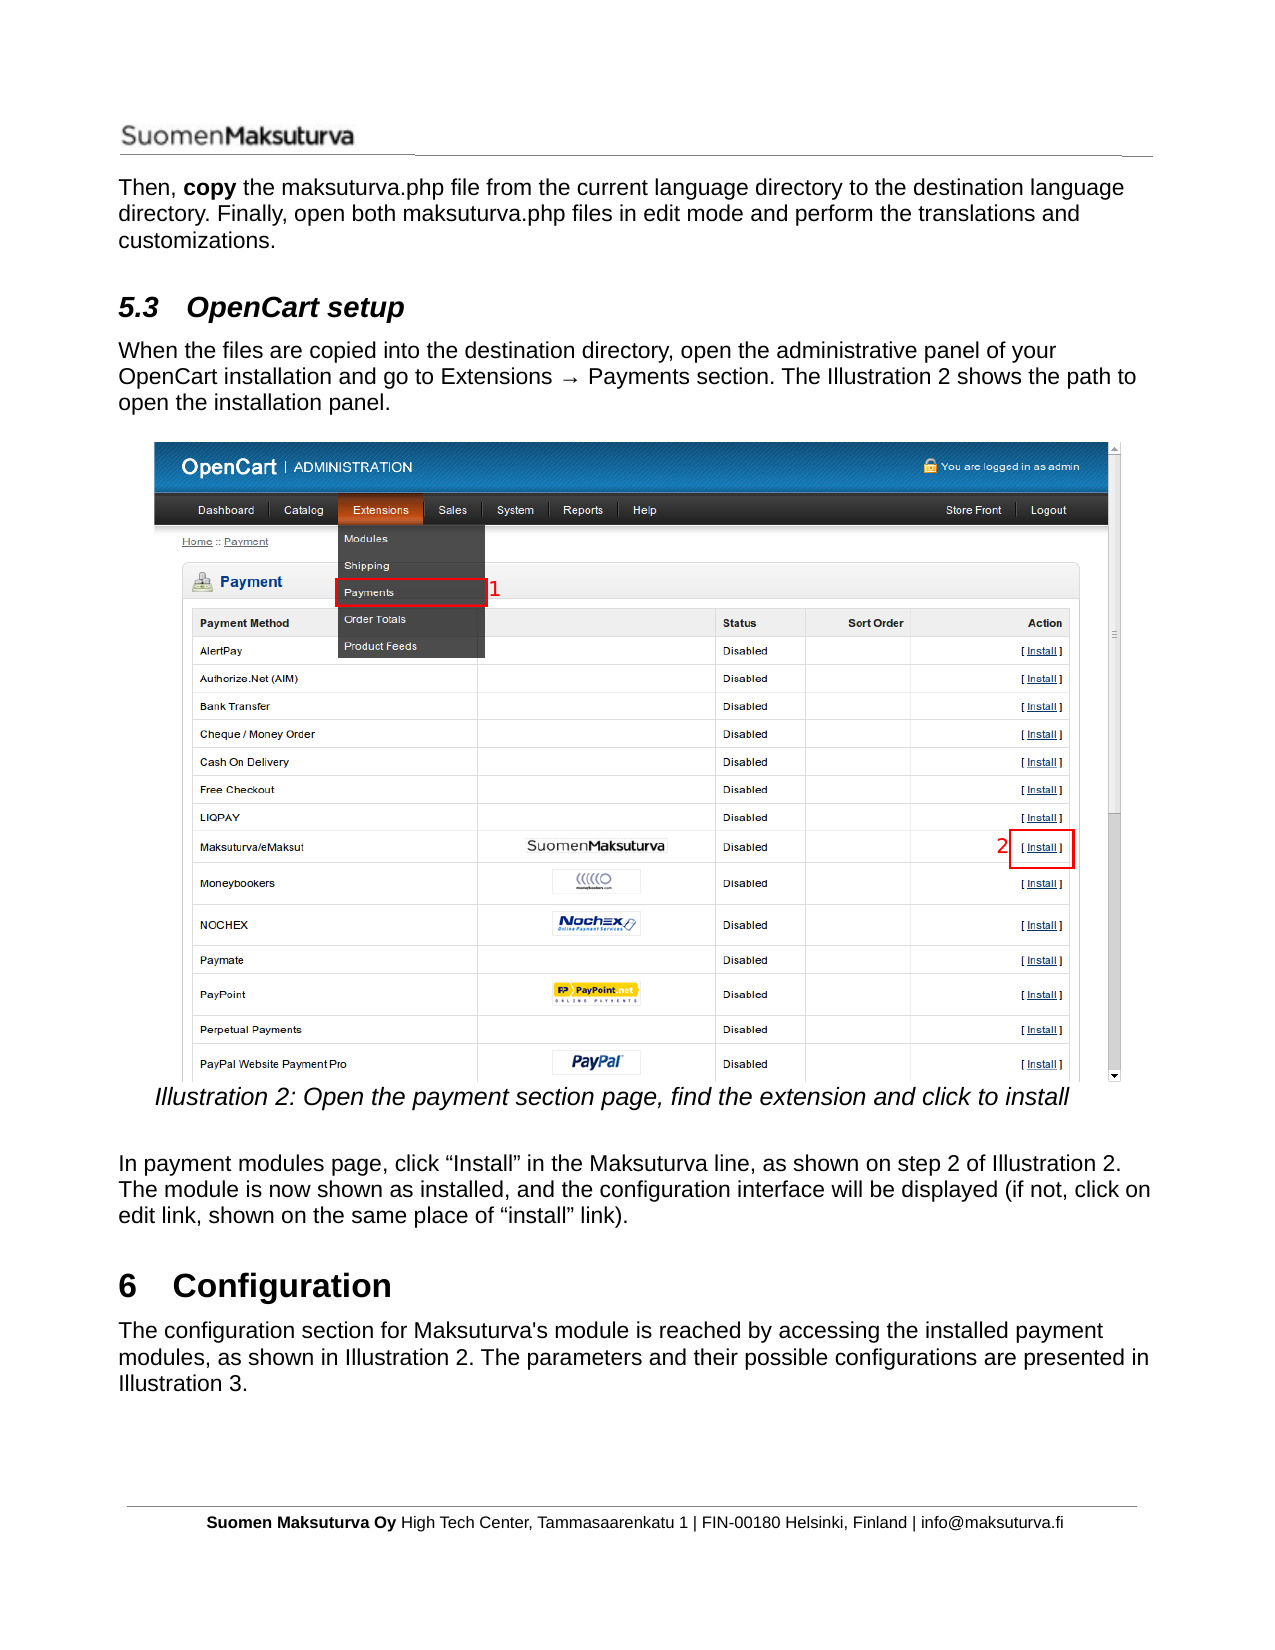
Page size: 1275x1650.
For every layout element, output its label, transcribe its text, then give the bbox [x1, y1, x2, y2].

picture [120, 124, 358, 147]
subtitle OpenCart setup [118, 291, 1157, 324]
picture [154, 442, 1121, 1082]
text Illustration 2: Open the payment section page, find the extension and click to install [154, 1082, 1121, 1111]
text In payment modules page, click “Install” in the Maksuturva line, as shown on step 2 of Illustration 2. The module is now shown as installed, and the configuration interface will be displayed (if not, click on edit link, shown on the same place of “install” link). [118, 1150, 1157, 1229]
text The configuration section for Maksuturva's module is reached by accessing the installed payment modules, as shown in Illustration 2. The parameters and their possible configurations are presented in Illustration 3. [118, 1317, 1157, 1396]
text Then, copy the maksuturva.php file from the current language directory to the destination language directory. Finally, open both maksuturva.php files in edit mode and perform the translations and customizations. [118, 174, 1157, 253]
text When the files are copied into the destination directory, open the administrative panel of your OpenCart installation and go to Extensions → Payments section. The Illustration 2 shows the path to open the installation panel. [118, 337, 1157, 416]
subtitle Configuration [118, 1266, 1157, 1305]
